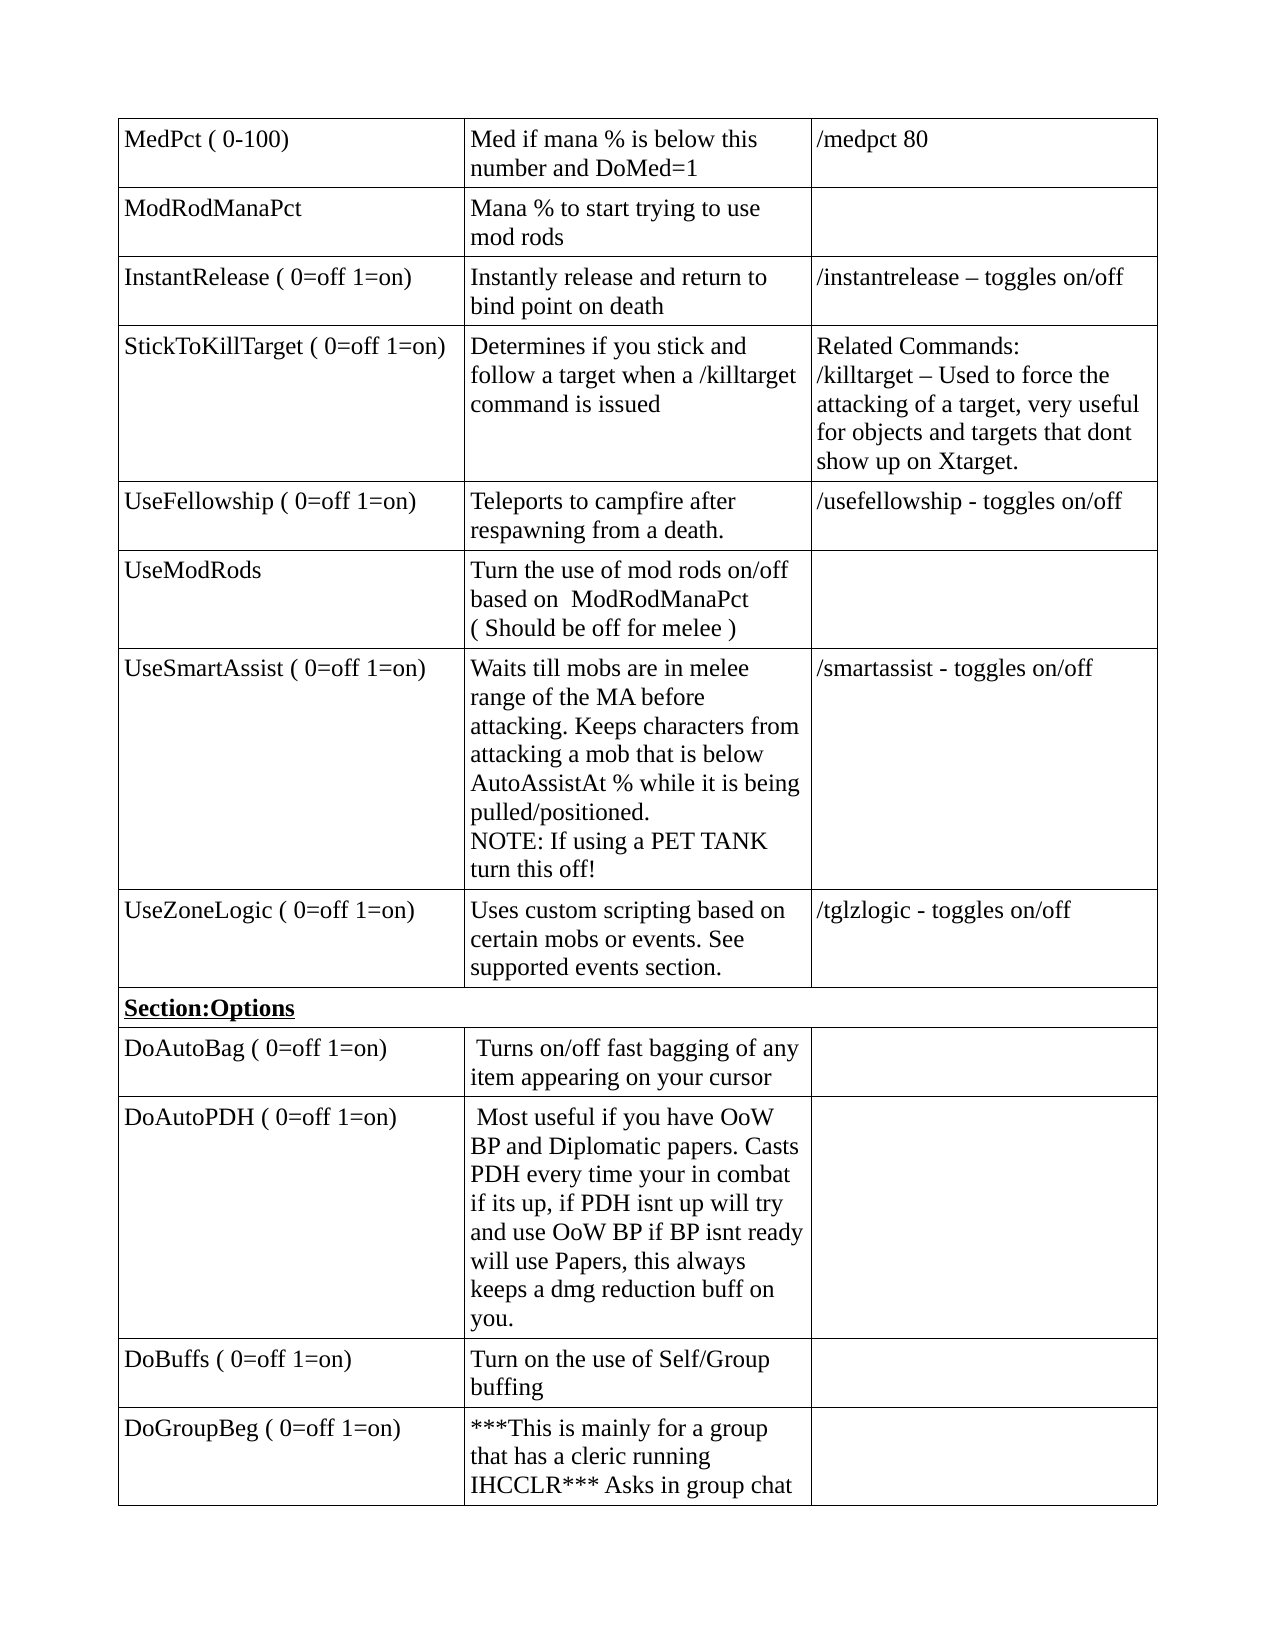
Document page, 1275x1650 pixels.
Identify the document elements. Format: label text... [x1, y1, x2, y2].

table_cell ***This is mainly for a group that has a cleric running IHCCLR*** Asks in group chat [465, 1408, 811, 1505]
table_cell Turn on the use of Self/Group buffing [465, 1339, 811, 1407]
table_cell Turns on/off fast bagging of any item appearing on your cursor [465, 1028, 811, 1096]
table_cell Med if mana % is below this number and DoMed=1 [465, 119, 811, 187]
table_cell UseZoneLogic ( 0=off 1=on) [119, 890, 464, 987]
table_cell DoGroupBeg ( 0=off 1=on) [119, 1408, 464, 1505]
table_cell UseModRods [119, 551, 464, 647]
table_cell [812, 1408, 1157, 1505]
table_cell [812, 551, 1157, 647]
table_cell /smartassist - toggles on/off [812, 649, 1157, 889]
table_cell MedPct ( 0-100) [119, 119, 464, 187]
table_cell /usefellowship - toggles on/off [812, 482, 1157, 550]
table_cell [812, 188, 1157, 256]
table_cell Teleports to campfire after respawning from a death. [465, 482, 811, 550]
table_cell UseSmartAssist ( 0=off 1=on) [119, 649, 464, 889]
table_cell UseFellowship ( 0=off 1=on) [119, 482, 464, 550]
table_cell Waits till mobs are in melee range of the MA before attacking. Keeps characters from attacking a mob that is below AutoAssistAt % while it is being pulled/positioned. NOTE: If using a PET TANK turn this off! [465, 649, 811, 889]
table_cell Most useful if you have OoW BP and Diplomatic papers. Casts PDH every time your in combat if its up, if PDH isnt up will try and use OoW BP if BP isnt ready will use Papers, this always keeps a dmg reduction buff on you. [465, 1097, 811, 1338]
table_cell InstantRelease ( 0=off 1=on) [119, 257, 464, 325]
table_cell Section:Options [119, 988, 1157, 1027]
table_cell Related Commands: /killtarget – Used to force the attacking of a target, very useful for objects and targets that dont show up on Xtarget. [812, 326, 1157, 481]
table_cell [812, 1339, 1157, 1407]
table_cell ModRodManaPct [119, 188, 464, 256]
table_cell /instantrelease – toggles on/off [812, 257, 1157, 325]
table_cell /medpct 80 [812, 119, 1157, 187]
table_cell Determines if you stick and follow a target when a /killtarget command is issued [465, 326, 811, 481]
table_cell [812, 1028, 1157, 1096]
table_cell Uses custom scripting based on certain mobs or events. See supported events section. [465, 890, 811, 987]
table_cell DoBuffs ( 0=off 1=on) [119, 1339, 464, 1407]
table_cell DoAutoPDH ( 0=off 1=on) [119, 1097, 464, 1338]
table_cell StickToKillTarget ( 0=off 1=on) [119, 326, 464, 481]
table_cell [812, 1097, 1157, 1338]
table_cell Instantly release and return to bind point on death [465, 257, 811, 325]
table_cell /tglzlogic - toggles on/off [812, 890, 1157, 987]
table_cell Turn the use of mod rods on/off based on ModRodManaPct ( Should be off for melee ) [465, 551, 811, 647]
table_cell DoAutoBag ( 0=off 1=on) [119, 1028, 464, 1096]
table_cell Mana % to start trying to use mod rods [465, 188, 811, 256]
